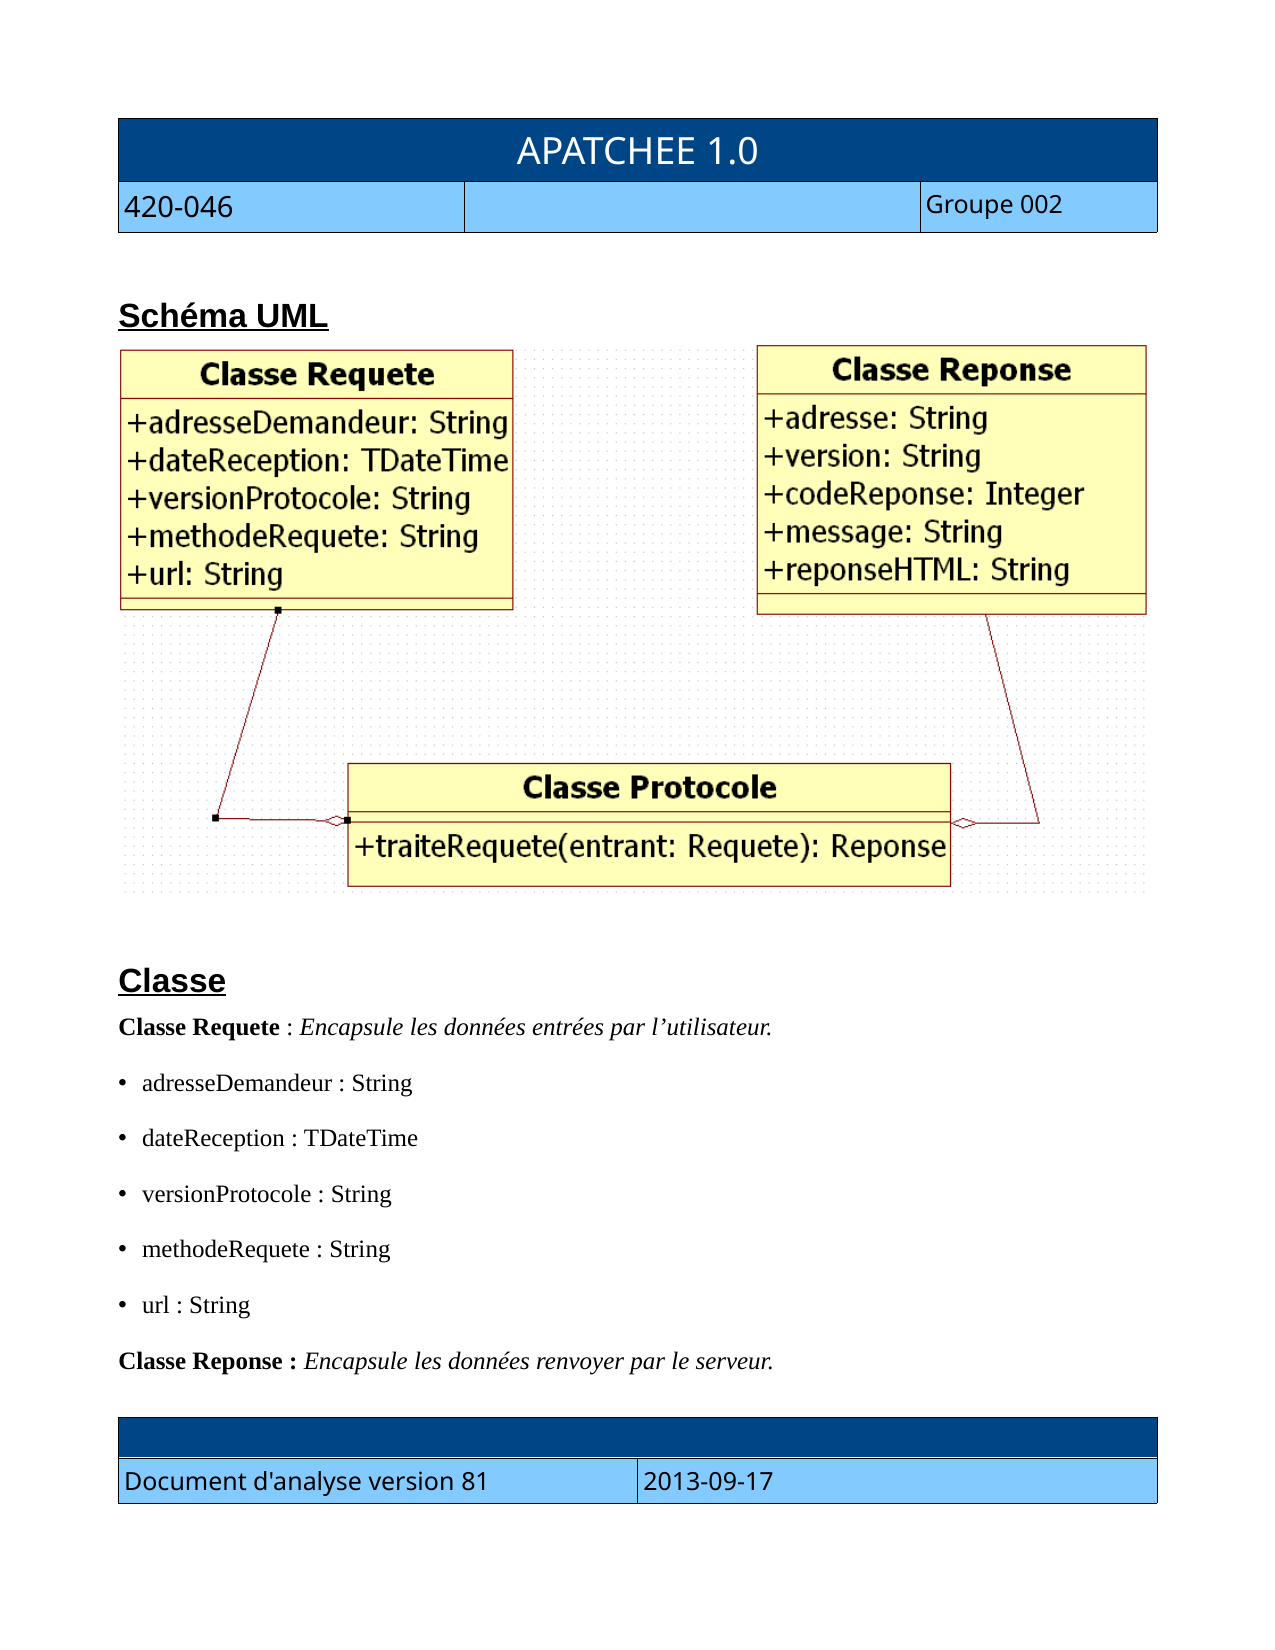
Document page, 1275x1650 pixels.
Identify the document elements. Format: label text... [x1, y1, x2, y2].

text Classe Reponse : Encapsule les données renvoyer par le serveur. [118, 1346, 1157, 1374]
text Classe Requete : Encapsule les données entrées par l’utilisateur. [118, 1012, 1157, 1041]
list adresseDemandeur : String [118, 1068, 1157, 1096]
subtitle Schéma UML [118, 296, 1157, 334]
list dateReception : TDateTime [118, 1123, 1157, 1152]
list versionProtocole : String [118, 1179, 1157, 1208]
list url : String [118, 1290, 1157, 1319]
subtitle Classe [118, 961, 1157, 999]
list methodeRequete : String [118, 1234, 1157, 1263]
picture [119, 344, 1148, 895]
